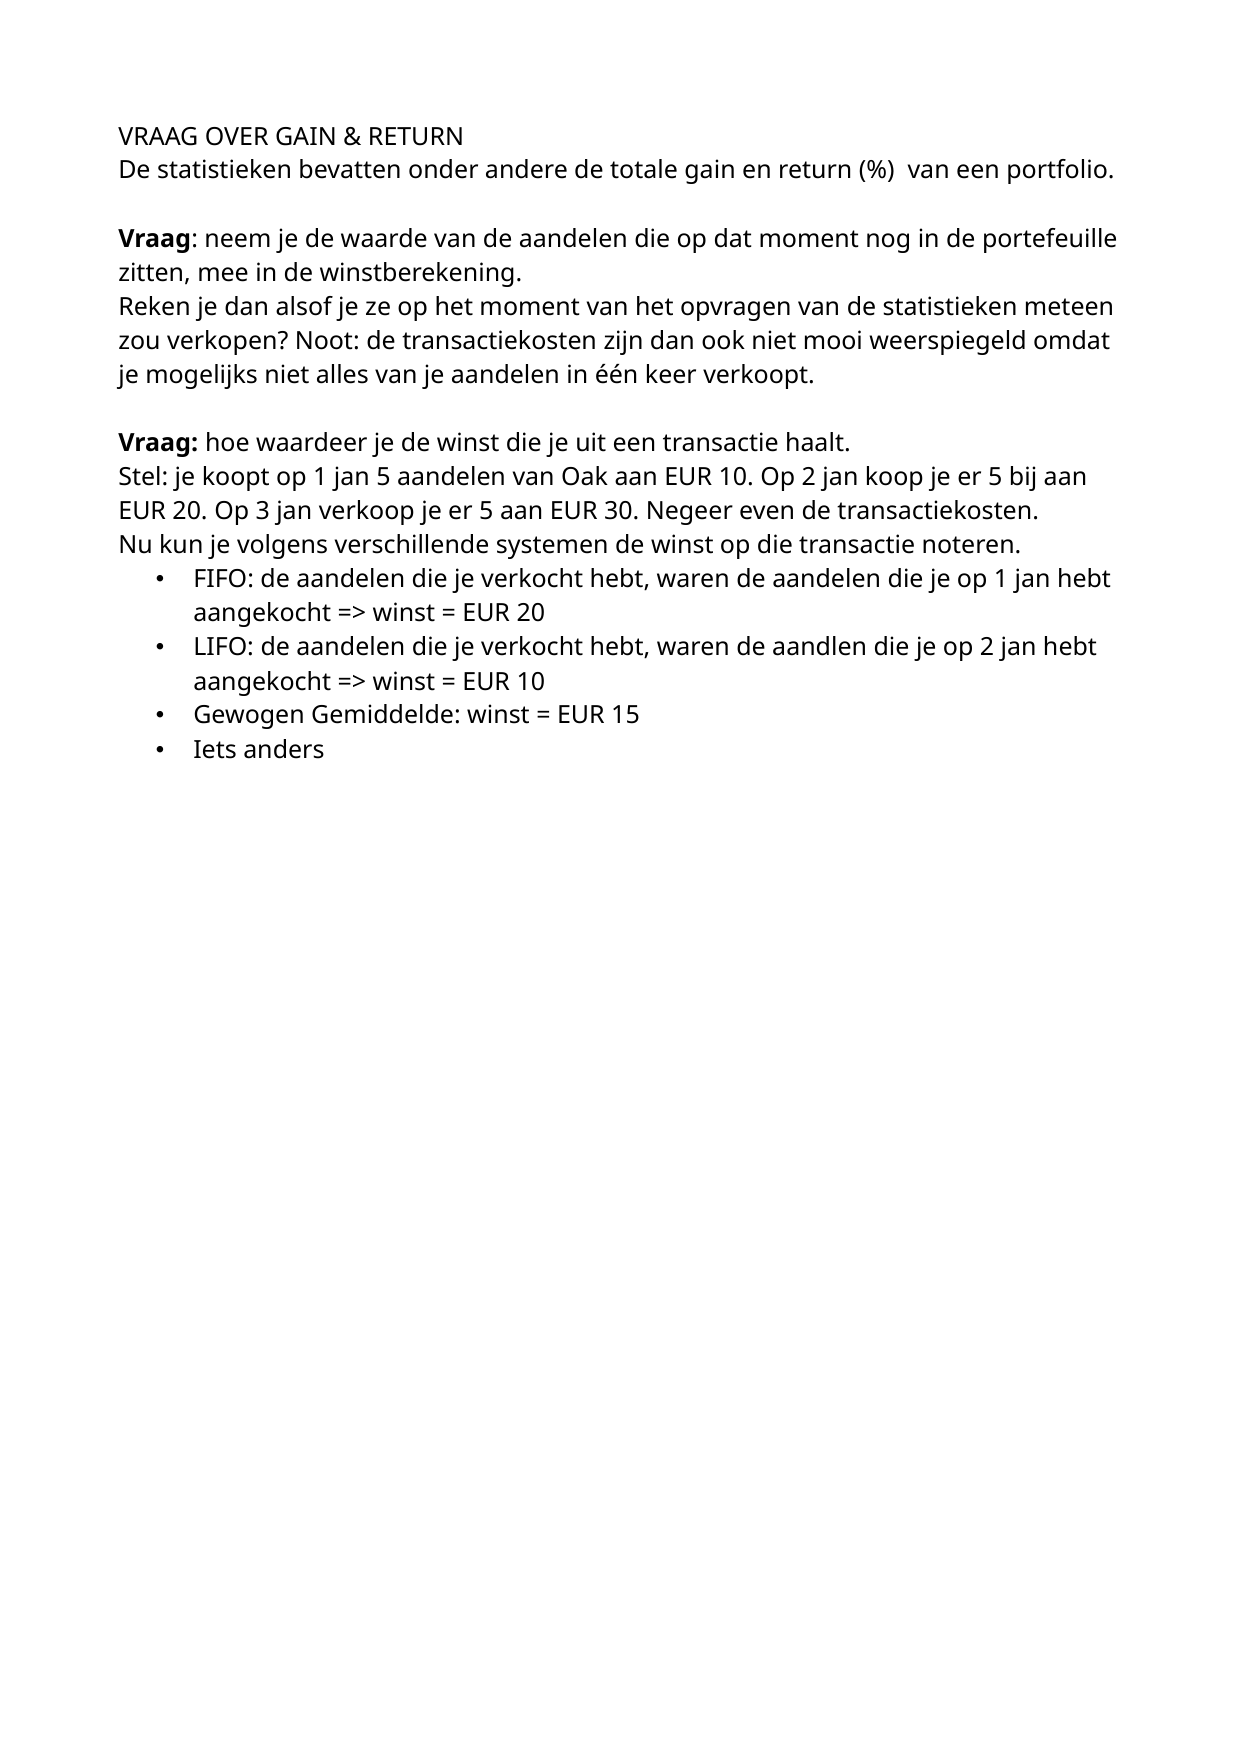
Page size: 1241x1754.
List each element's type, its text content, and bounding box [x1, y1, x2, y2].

text Nu kun je volgens verschillende systemen de winst op die transactie noteren. [118, 527, 1122, 561]
text Reken je dan alsof je ze op het moment van het opvragen van de statistieken meteen zou verkopen? Noot: de transactiekosten zijn dan ook niet mooi weerspiegeld omdat je mogelijks niet alles van je aandelen in één keer verkoopt. [118, 288, 1122, 391]
list FIFO: de aandelen die je verkocht hebt, waren de aandelen die je op 1 jan hebt aangekocht => winst = EUR 20 [156, 561, 1122, 629]
text Vraag: hoe waardeer je de winst die je uit een transactie haalt. [118, 425, 1122, 459]
text De statistieken bevatten onder andere de totale gain en return (%) van een portfolio. [118, 152, 1122, 186]
text Stel: je koopt op 1 jan 5 aandelen van Oak aan EUR 10. Op 2 jan koop je er 5 bij aan EUR 20. Op 3 jan verkoop je er 5 aan EUR 30. Negeer even de transactiekosten. [118, 459, 1122, 527]
list Iets anders [156, 731, 1122, 765]
text Vraag: neem je de waarde van de aandelen die op dat moment nog in de portefeuille zitten, mee in de winstberekening. [118, 220, 1122, 288]
list Gewogen Gemiddelde: winst = EUR 15 [156, 697, 1122, 731]
list LIFO: de aandelen die je verkocht hebt, waren de aandlen die je op 2 jan hebt aangekocht => winst = EUR 10 [156, 629, 1122, 697]
text VRAAG OVER GAIN & RETURN [118, 118, 1122, 152]
